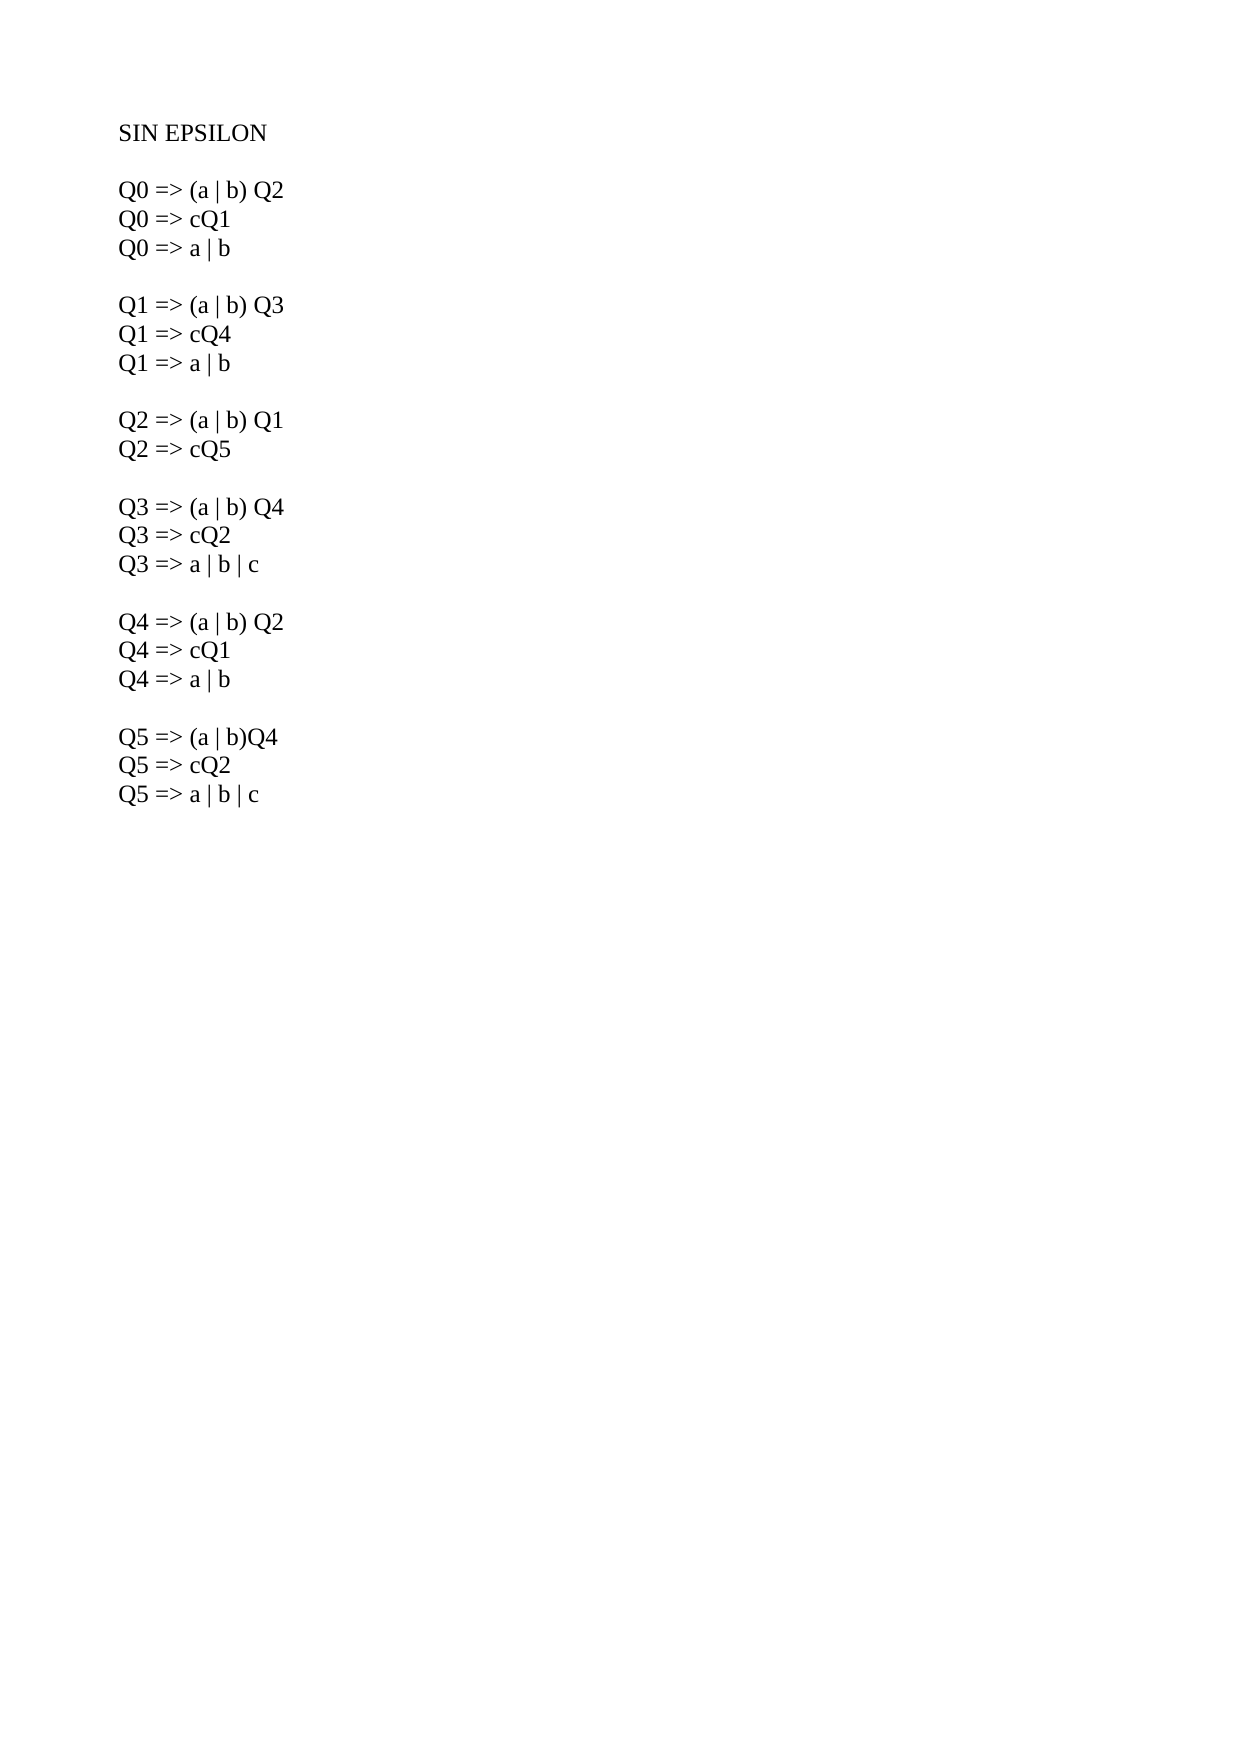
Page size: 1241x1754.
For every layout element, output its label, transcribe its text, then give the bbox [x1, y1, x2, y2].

text Q3 => cQ2 [118, 521, 1122, 549]
text Q2 => cQ5 [118, 434, 1122, 463]
text Q3 => a | b | c [118, 549, 1122, 578]
text Q4 => a | b [118, 664, 1122, 693]
text Q4 => cQ1 [118, 636, 1122, 664]
text Q1 => (a | b) Q3 [118, 291, 1122, 319]
text Q5 => a | b | c [118, 779, 1122, 808]
text Q0 => (a | b) Q2 [118, 176, 1122, 204]
text Q4 => (a | b) Q2 [118, 607, 1122, 636]
text Q2 => (a | b) Q1 [118, 406, 1122, 434]
text Q0 => a | b [118, 233, 1122, 262]
text Q5 => (a | b)Q4 [118, 722, 1122, 751]
text Q1 => a | b [118, 348, 1122, 377]
text Q5 => cQ2 [118, 751, 1122, 779]
text SIN EPSILON [118, 118, 1122, 147]
text Q3 => (a | b) Q4 [118, 492, 1122, 521]
text Q0 => cQ1 [118, 204, 1122, 233]
text Q1 => cQ4 [118, 319, 1122, 348]
